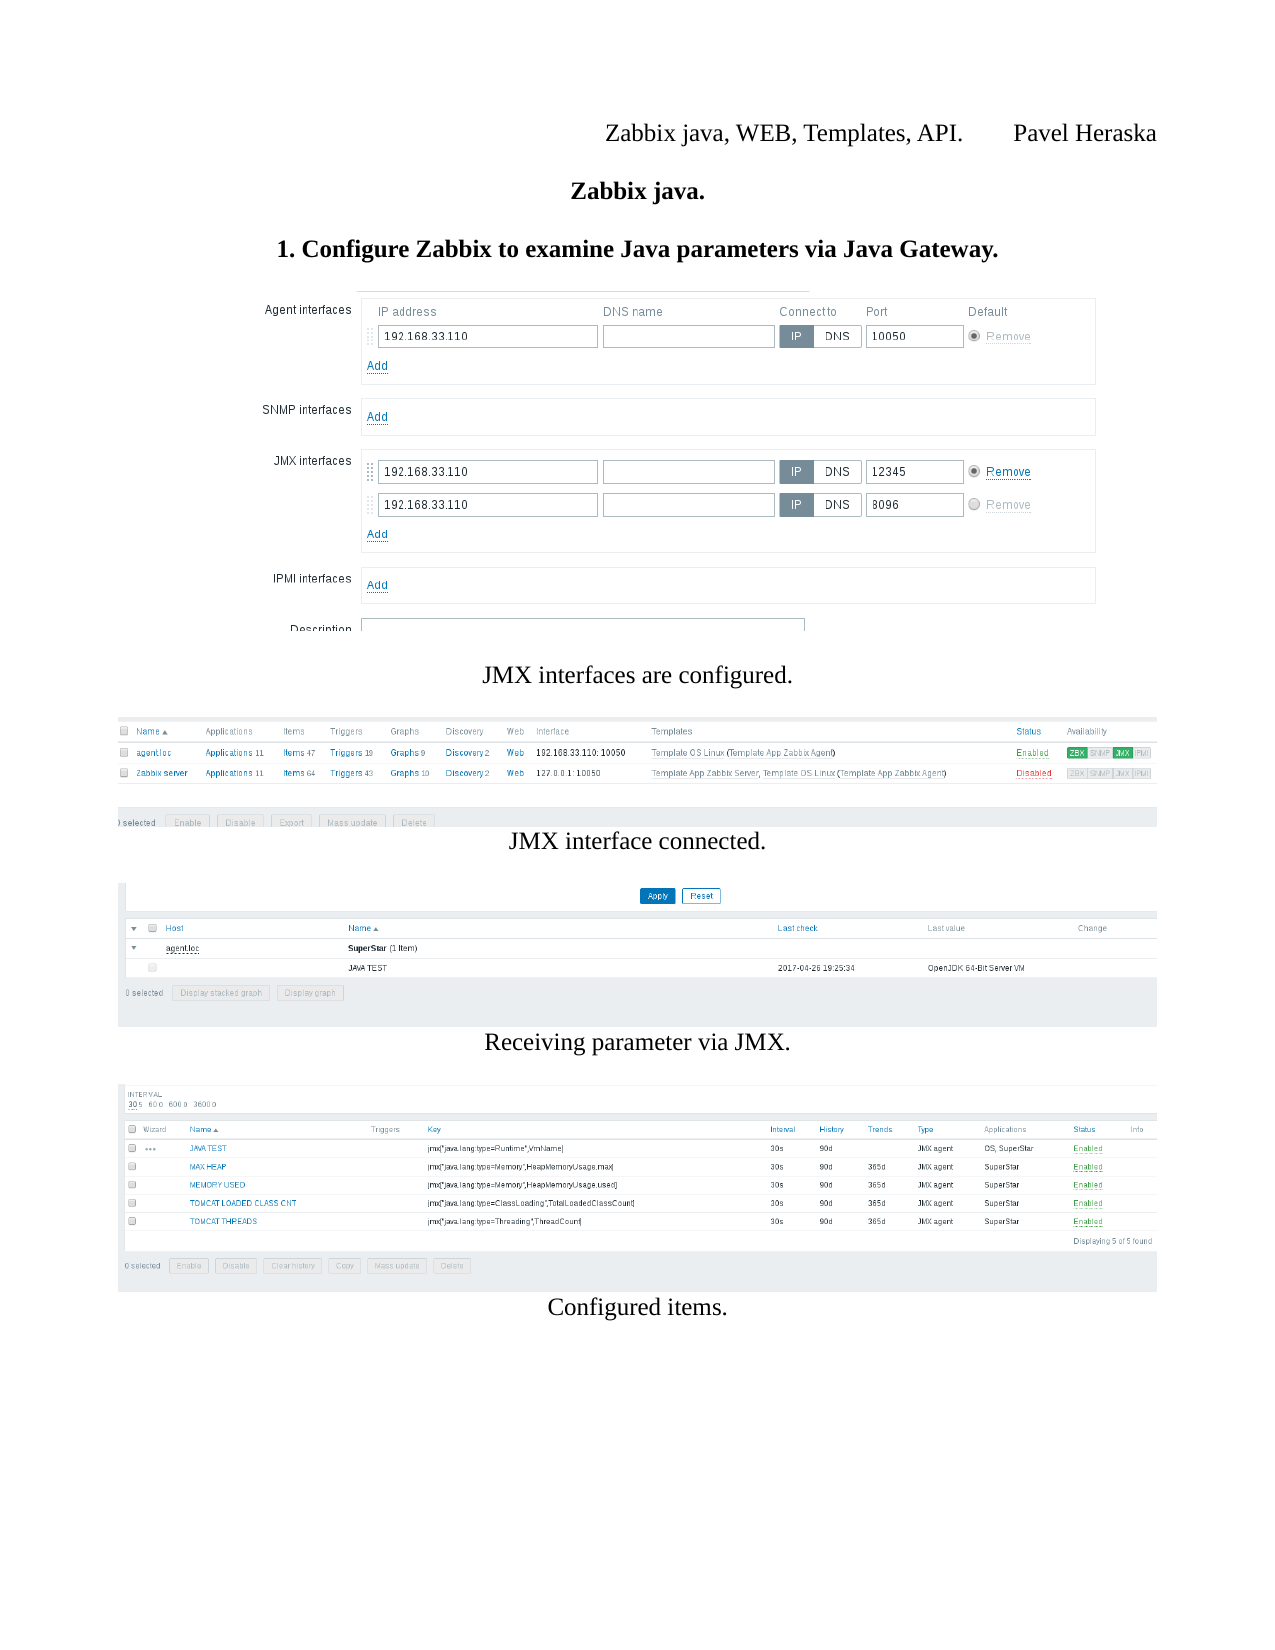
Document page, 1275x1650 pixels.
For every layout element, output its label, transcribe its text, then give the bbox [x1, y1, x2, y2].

text Configured items. [118, 1292, 1157, 1321]
text Zabbix java. [118, 176, 1157, 205]
picture [118, 291, 1157, 631]
text JMX interfaces are configured. [118, 660, 1157, 688]
text JMX interface connected. [118, 827, 1157, 855]
picture [118, 1084, 1157, 1292]
text 1. Configure Zabbix to examine Java parameters via Java Gateway. [118, 234, 1157, 263]
picture [118, 717, 1157, 827]
picture [118, 883, 1157, 1027]
text Receiving parameter via JMX. [118, 1027, 1157, 1056]
